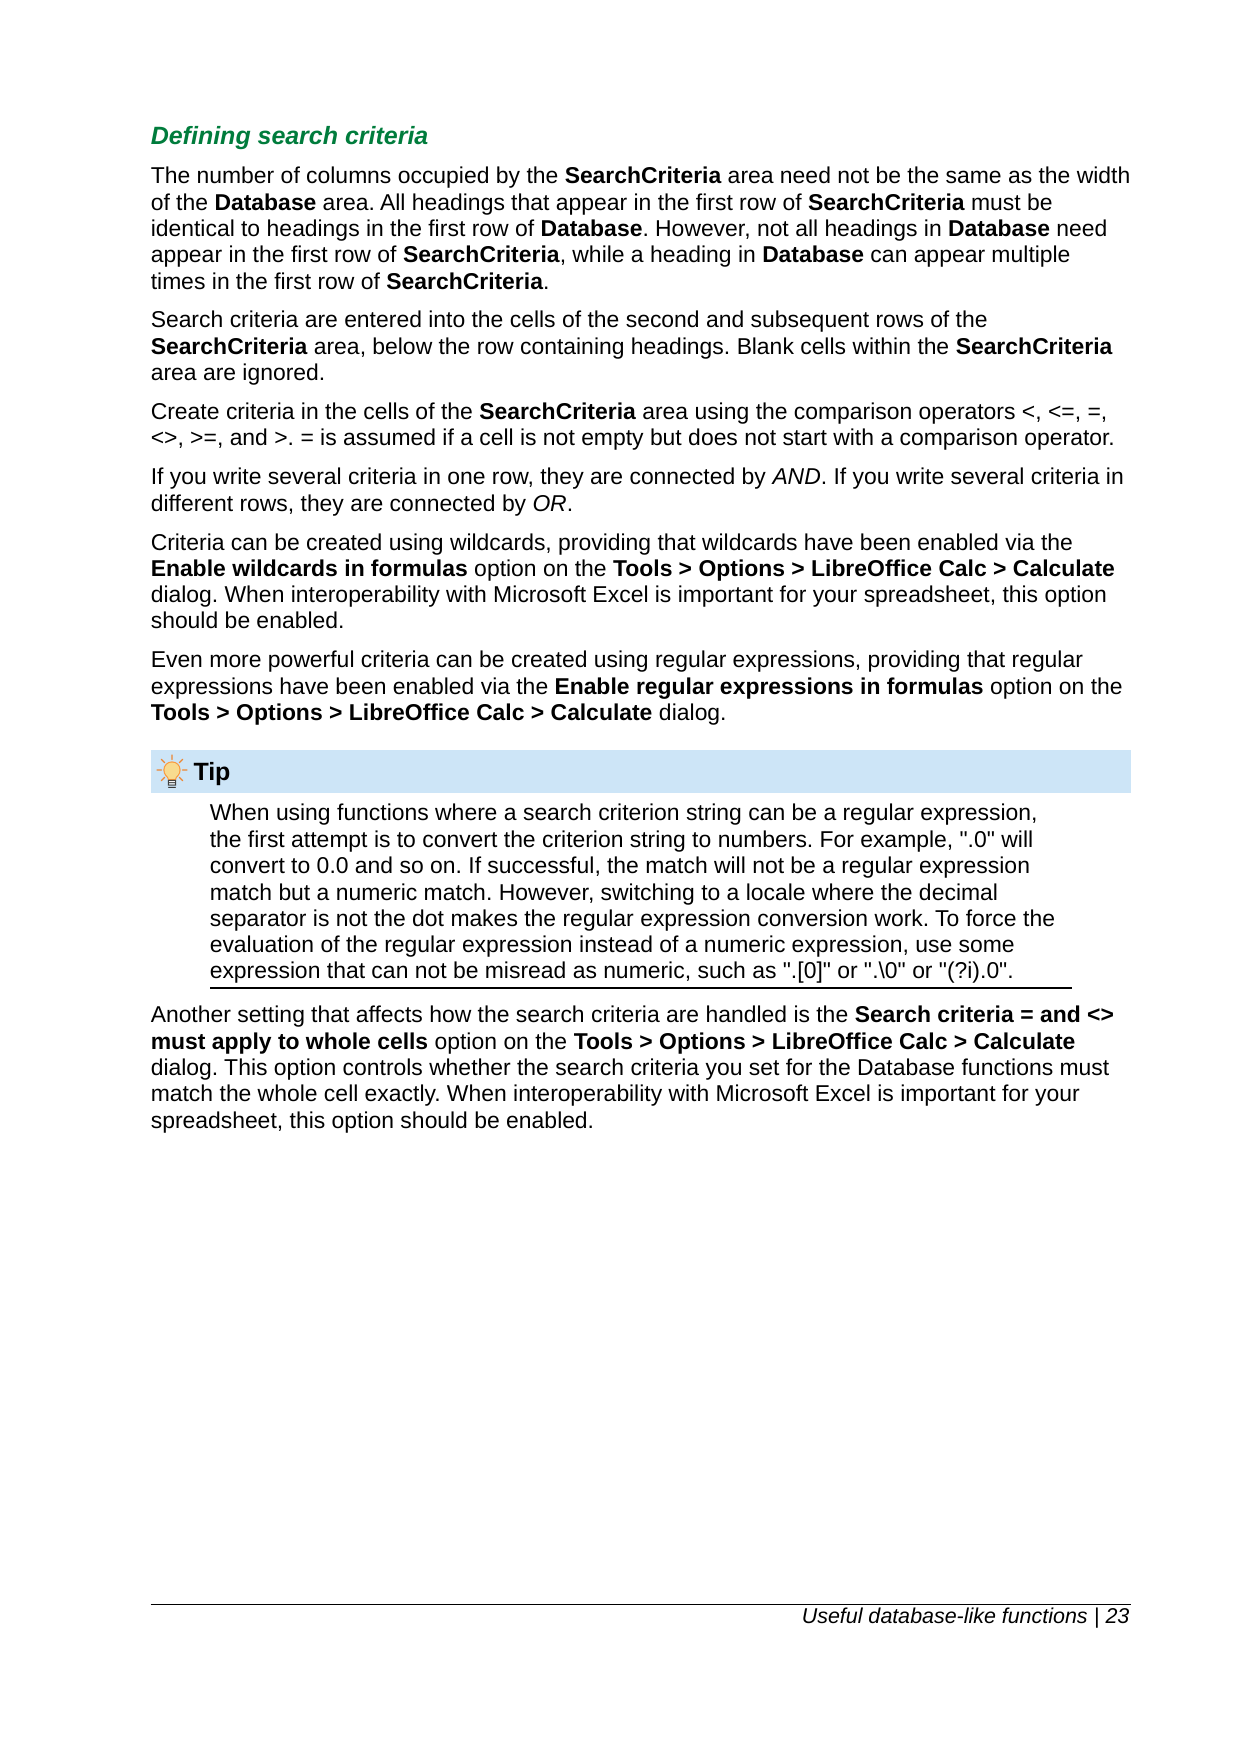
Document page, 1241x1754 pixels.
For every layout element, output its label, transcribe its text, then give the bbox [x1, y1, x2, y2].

text If you write several criteria in one row, they are connected by AND. If you write several criteria in different rows, they are connected by OR. [151, 463, 1131, 516]
text The number of columns occupied by the SearchCriteria area need not be the same as the width of the Database area. All headings that appear in the first row of SearchCriteria must be identical to headings in the first row of Database. However, not all headings in Database need appear in the first row of SearchCriteria, while a heading in Database can appear multiple times in the first row of SearchCriteria. [151, 162, 1131, 294]
text Even more powerful criteria can be created using regular expressions, providing that regular expressions have been enabled via the Enable regular expressions in formulas option on the Tools > Options > LibreOffice Calc > Calculate dialog. [151, 646, 1131, 725]
subtitle Defining search criteria [151, 121, 1131, 150]
subtitle Tip [151, 750, 1131, 793]
text Create criteria in the cells of the SearchCriteria area using the comparison operators <, <=, =, <>, >=, and >. = is assumed if a cell is not empty but does not start with a comparison operator. [151, 398, 1131, 451]
text When using functions where a search criterion string can be a regular expression, the first attempt is to convert the criterion string to numbers. For example, ".0" will convert to 0.0 and so on. If successful, the match will not be a regular expression match but a numeric match. However, switching to a locale where the decimal separator is not the dot makes the regular expression conversion work. To force the evaluation of the regular expression instead of a numeric expression, use some expression that can not be misread as numeric, such as ".[0]" or ".\0" or "(?i).0". [209, 799, 1072, 989]
text Search criteria are entered into the cells of the second and subsequent rows of the SearchCriteria area, below the row containing headings. Blank cells within the SearchCriteria area are ignored. [151, 306, 1131, 386]
text Another setting that affects how the search criteria are handled is the Search criteria = and <> must apply to whole cells option on the Tools > Options > LibreOffice Calc > Calculate dialog. This option controls whether the search criteria you set for the Database functions must match the whole cell exactly. When interoperability with Microsoft Excel is important for your spreadsheet, this option should be enabled. [151, 1001, 1131, 1133]
text Criteria can be created using wildcards, providing that wildcards have been enabled via the Enable wildcards in formulas option on the Tools > Options > LibreOffice Calc > Calculate dialog. When interoperability with Microsoft Excel is important for your spreadsheet, this option should be enabled. [151, 528, 1131, 634]
